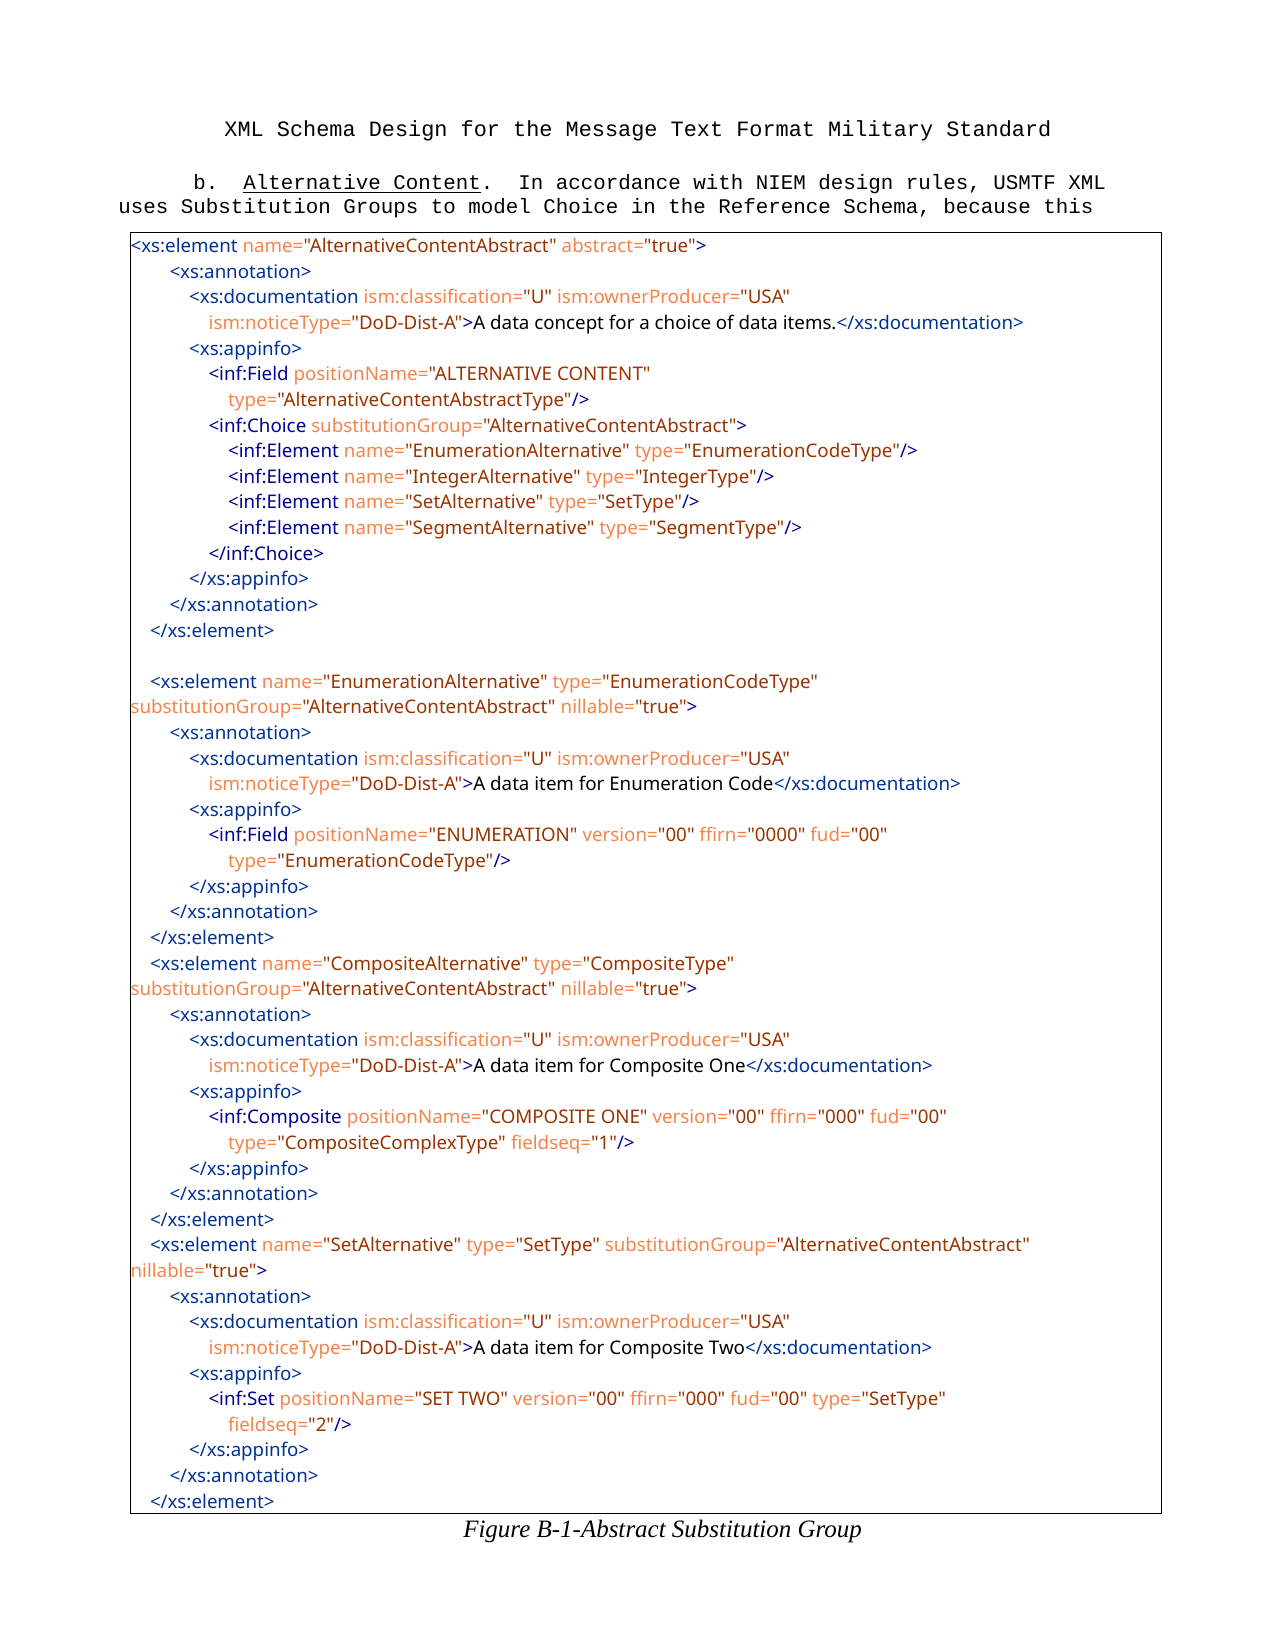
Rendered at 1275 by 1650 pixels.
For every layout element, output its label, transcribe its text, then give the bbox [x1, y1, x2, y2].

text Figure B-1-Abstract Substitution Group [88, 245, 1239, 1543]
text b. Alternative Content. In accordance with NIEM design rules, USMTF XML uses Substitution Groups to model Choice in the Reference Schema, because this [118, 172, 1157, 220]
